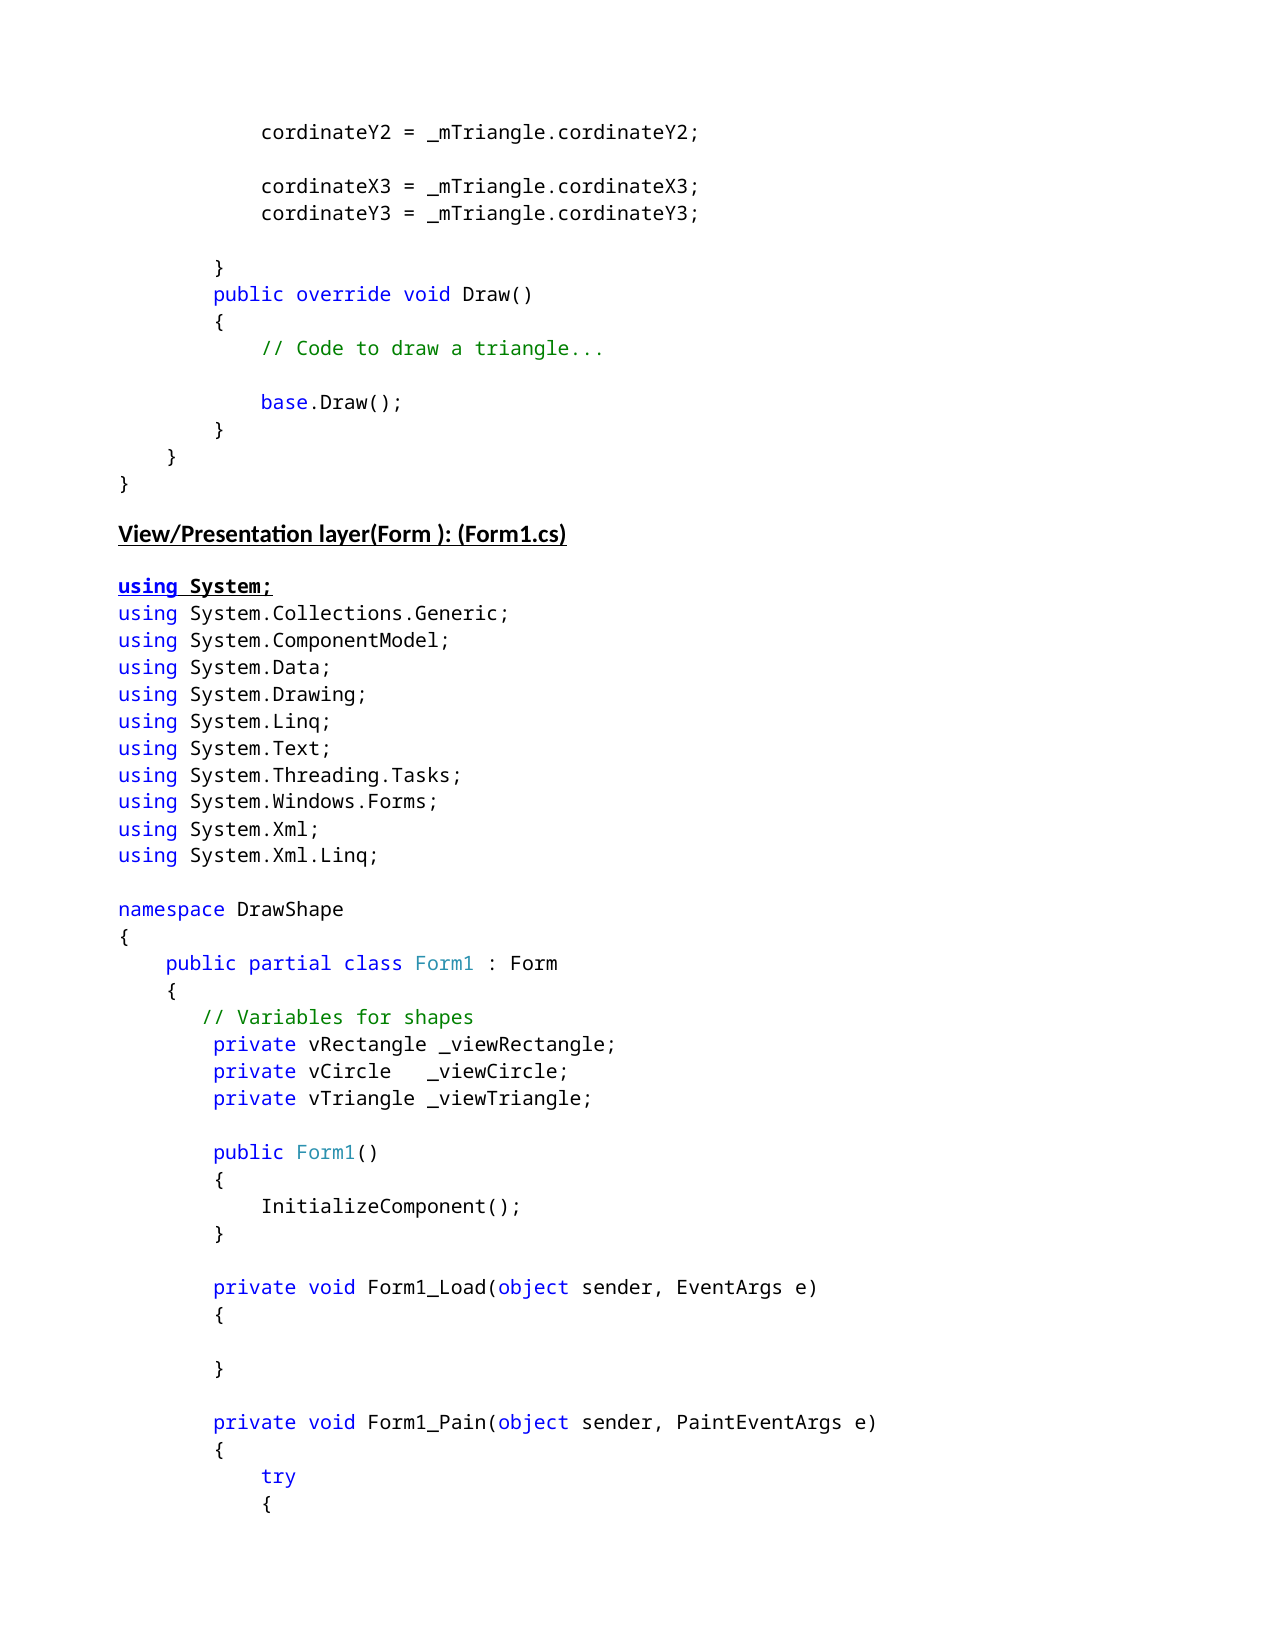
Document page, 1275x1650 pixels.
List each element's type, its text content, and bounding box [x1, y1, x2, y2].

text using System.Data; [118, 653, 1157, 680]
text private vTriangle _viewTriangle; [118, 1084, 1157, 1112]
text try [118, 1462, 1157, 1489]
text { [118, 1300, 1157, 1327]
text { [118, 1489, 1157, 1516]
text } [118, 1219, 1157, 1246]
text using System.Collections.Generic; [118, 599, 1157, 626]
text { [118, 1435, 1157, 1462]
text cordinateY3 = _mTriangle.cordinateY3; [118, 199, 1157, 226]
text using System.Drawing; [118, 680, 1157, 707]
text public override void Draw() [118, 280, 1157, 307]
text using System.Windows.Forms; [118, 788, 1157, 815]
text private vCircle _viewCircle; [118, 1058, 1157, 1084]
text private vRectangle _viewRectangle; [118, 1031, 1157, 1058]
text } [118, 442, 1157, 469]
text } [118, 1354, 1157, 1381]
text private void Form1_Load(object sender, EventArgs e) [118, 1273, 1157, 1300]
text using System.Xml; [118, 815, 1157, 842]
text } [118, 415, 1157, 442]
text View/Presentation layer(Form ): (Form1.cs) [118, 519, 1157, 549]
text cordinateX3 = _mTriangle.cordinateX3; [118, 172, 1157, 199]
text public partial class Form1 : Form [118, 950, 1157, 977]
text base.Draw(); [118, 388, 1157, 415]
text // Variables for shapes [118, 1004, 1157, 1031]
text { [118, 977, 1157, 1004]
text } [118, 253, 1157, 280]
text { [118, 923, 1157, 950]
text { [118, 1166, 1157, 1192]
text private void Form1_Pain(object sender, PaintEventArgs e) [118, 1408, 1157, 1435]
text using System.Linq; [118, 707, 1157, 734]
text public Form1() [118, 1138, 1157, 1166]
text using System.Threading.Tasks; [118, 761, 1157, 788]
text using System.Text; [118, 734, 1157, 761]
text using System; [118, 572, 1157, 599]
text using System.ComponentModel; [118, 626, 1157, 653]
text // Code to draw a triangle... [118, 334, 1157, 361]
text cordinateY2 = _mTriangle.cordinateY2; [118, 118, 1157, 145]
text { [118, 307, 1157, 334]
text } [118, 469, 1157, 496]
text namespace DrawShape [118, 896, 1157, 923]
text InitializeComponent(); [118, 1192, 1157, 1219]
text using System.Xml.Linq; [118, 842, 1157, 869]
